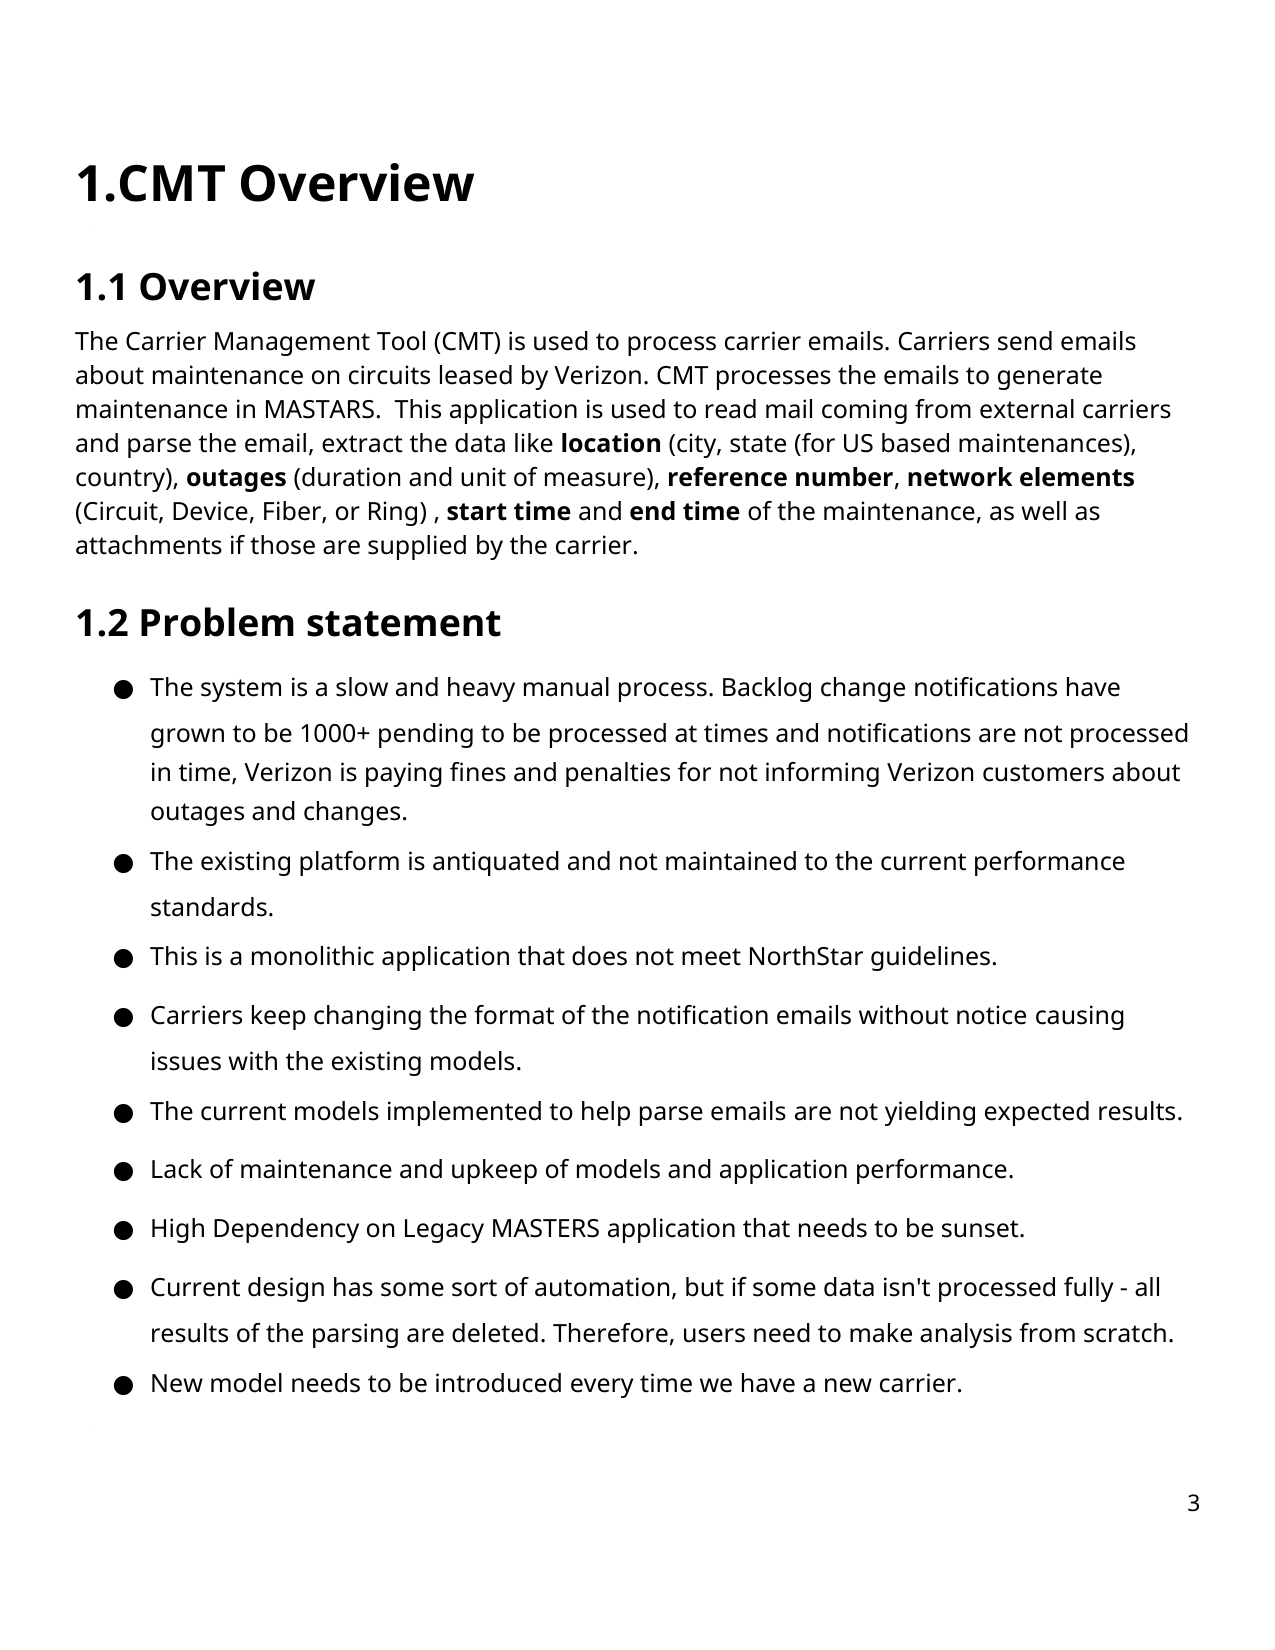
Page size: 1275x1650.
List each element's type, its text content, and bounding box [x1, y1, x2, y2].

subtitle 1.2 Problem statement [75, 596, 1200, 647]
list The system is a slow and heavy manual process. Backlog change notifications have grown to be 1000+ pending to be processed at times and notifications are not processed in time, Verizon is paying fines and penalties for not informing Verizon customers about outages and changes. [112, 659, 1200, 828]
list High Dependency on Legacy MASTERS application that needs to be sunset. [112, 1201, 1200, 1252]
list The current models implemented to help parse emails are not yielding expected results. [112, 1083, 1200, 1134]
list This is a monolithic application that does not meet NorthStar guidelines. [112, 929, 1200, 980]
list The existing platform is antiquated and not maintained to the current performance standards. [112, 833, 1200, 924]
list Carriers keep changing the format of the notification emails without notice causing issues with the existing models. [112, 988, 1200, 1078]
list New model needs to be introduced every time we have a new carrier. [112, 1355, 1200, 1406]
list Lack of maintenance and upkeep of models and application performance. [112, 1142, 1200, 1193]
subtitle 1.CMT Overview [75, 148, 1200, 216]
subtitle 1.1 Overview [75, 260, 1200, 311]
list Current design has some sort of automation, but if some data isn't processed fully - all results of the parsing are deleted. Therefore, users need to make analysis from scratch. [112, 1260, 1200, 1350]
text The Carrier Management Tool (CMT) is used to process carrier emails. Carriers send emails about maintenance on circuits leased by Verizon. CMT processes the emails to generate maintenance in MASTARS. This application is used to read mail coming from external carriers and parse the email, extract the data like location (city, state (for US based maintenances), country), outages (duration and unit of measure), reference number, network elements (Circuit, Device, Fiber, or Ring) , start time and end time of the maintenance, as well as attachments if those are supplied by the carrier. [75, 323, 1200, 562]
